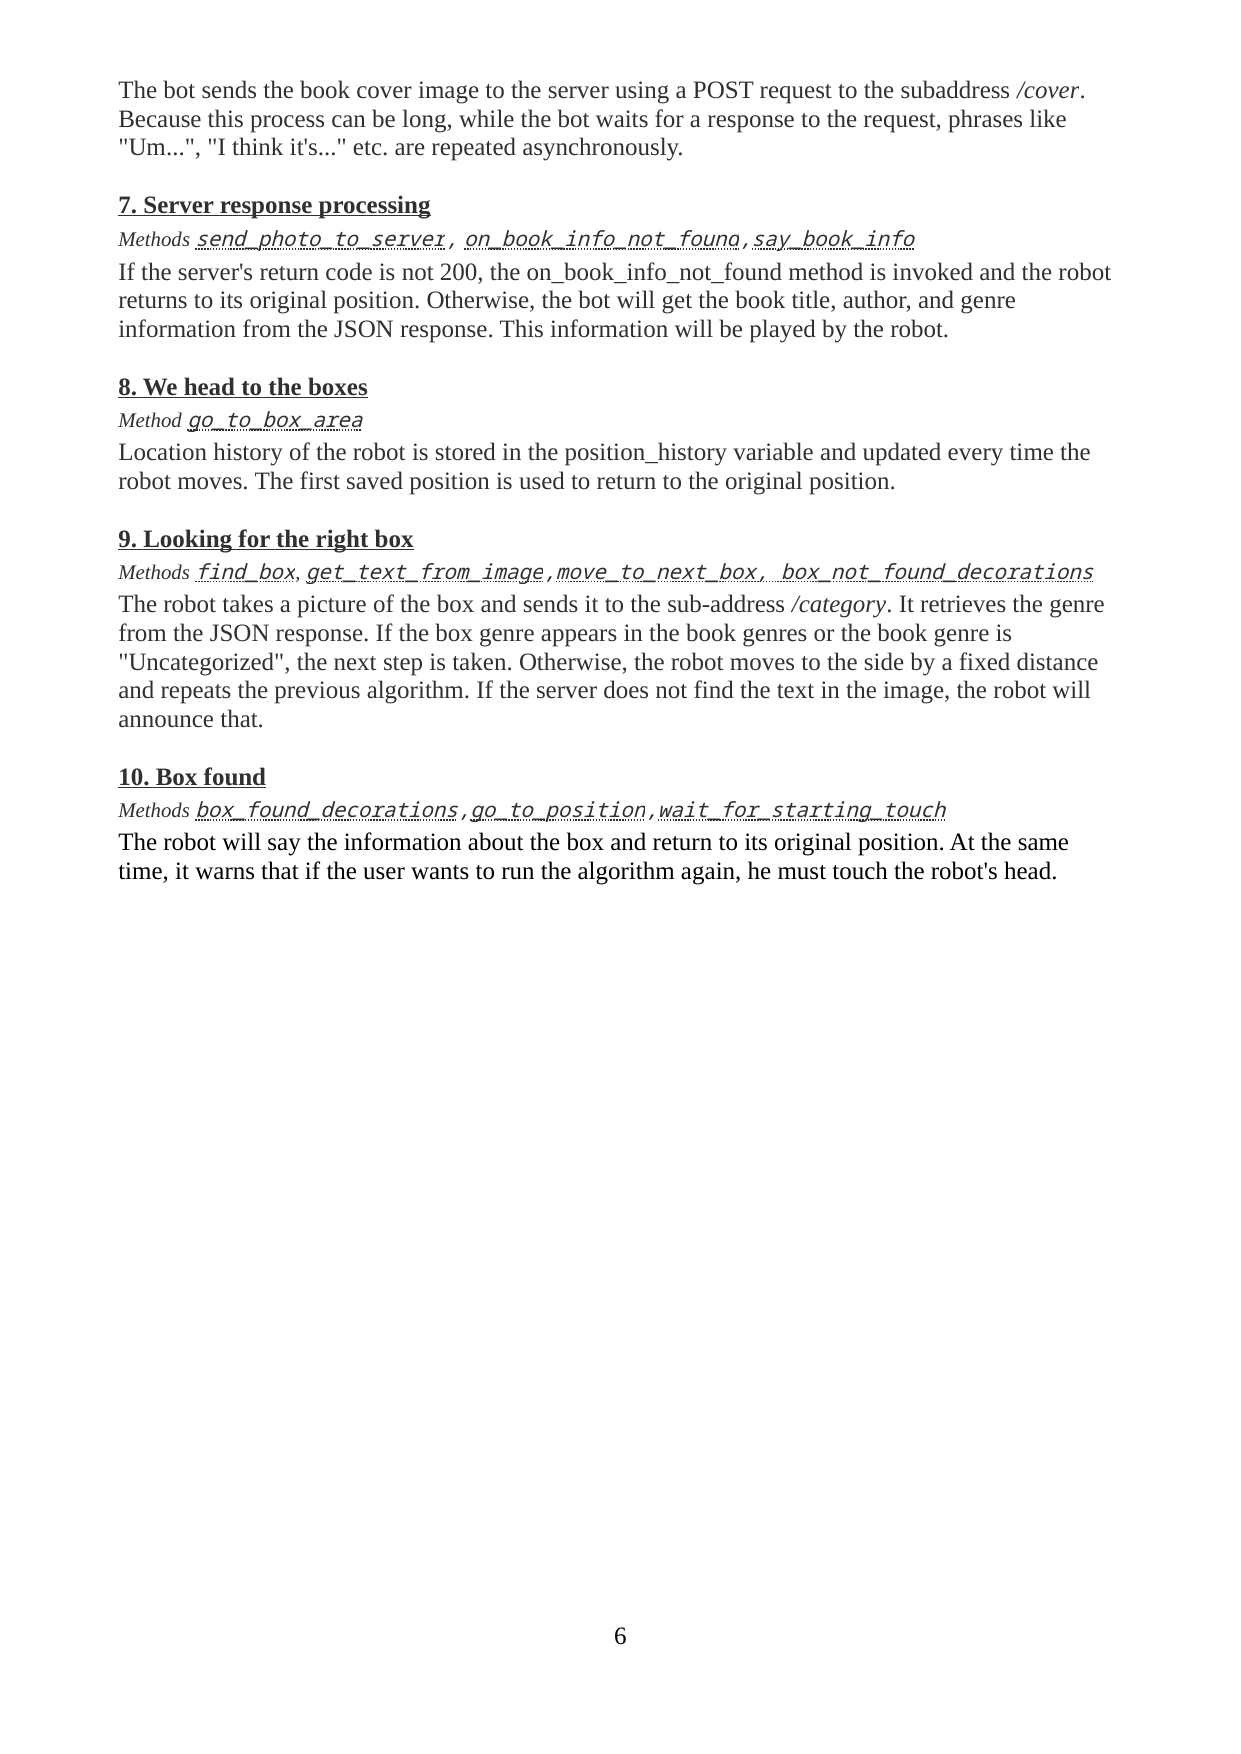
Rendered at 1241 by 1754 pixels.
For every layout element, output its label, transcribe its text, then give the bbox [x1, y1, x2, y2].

text Methods send_photo_to_server, on_book_info_not_found,say_book_info [118, 223, 1122, 252]
text 7. Server response processing [118, 190, 1122, 219]
text Methods box_found_decorations,go_to_position,wait_for_starting_touch [118, 795, 1122, 823]
text The robot will say the information about the box and return to its original position. At the same time, it warns that if the user wants to run the algorithm again, he must touch the robot's head. [118, 827, 1122, 885]
text The bot sends the book cover image to the server using a POST request to the subaddress /cover. Because this process can be long, while the bot waits for a response to the request, phrases like "Um...", "I think it's..." etc. are repeated asynchronously. [118, 75, 1122, 161]
text 9. Looking for the right box [118, 524, 1122, 552]
text Location history of the robot is stored in the position_history variable and updated every time the robot moves. The first saved position is used to return to the original position. [118, 437, 1122, 495]
text If the server's return code is not 200, the on_book_info_not_found method is invoked and the robot returns to its original position. Otherwise, the bot will get the book title, author, and genre information from the JSON response. This information will be played by the robot. [118, 257, 1122, 343]
text 10. Box found [118, 762, 1122, 791]
text Method go_to_box_area [118, 405, 1122, 433]
text Methods find_box, get_text_from_image,move_to_next_box, box_not_found_decorations [118, 557, 1122, 585]
text 8. We head to the boxes [118, 372, 1122, 401]
text The robot takes a picture of the box and sends it to the sub-address /category. It retrieves the genre from the JSON response. If the box genre appears in the book genres or the book genre is "Uncategorized", the next step is taken. Otherwise, the robot moves to the side by a fixed distance and repeats the previous algorithm. If the server does not find the text in the image, the robot will announce that. [118, 589, 1122, 733]
